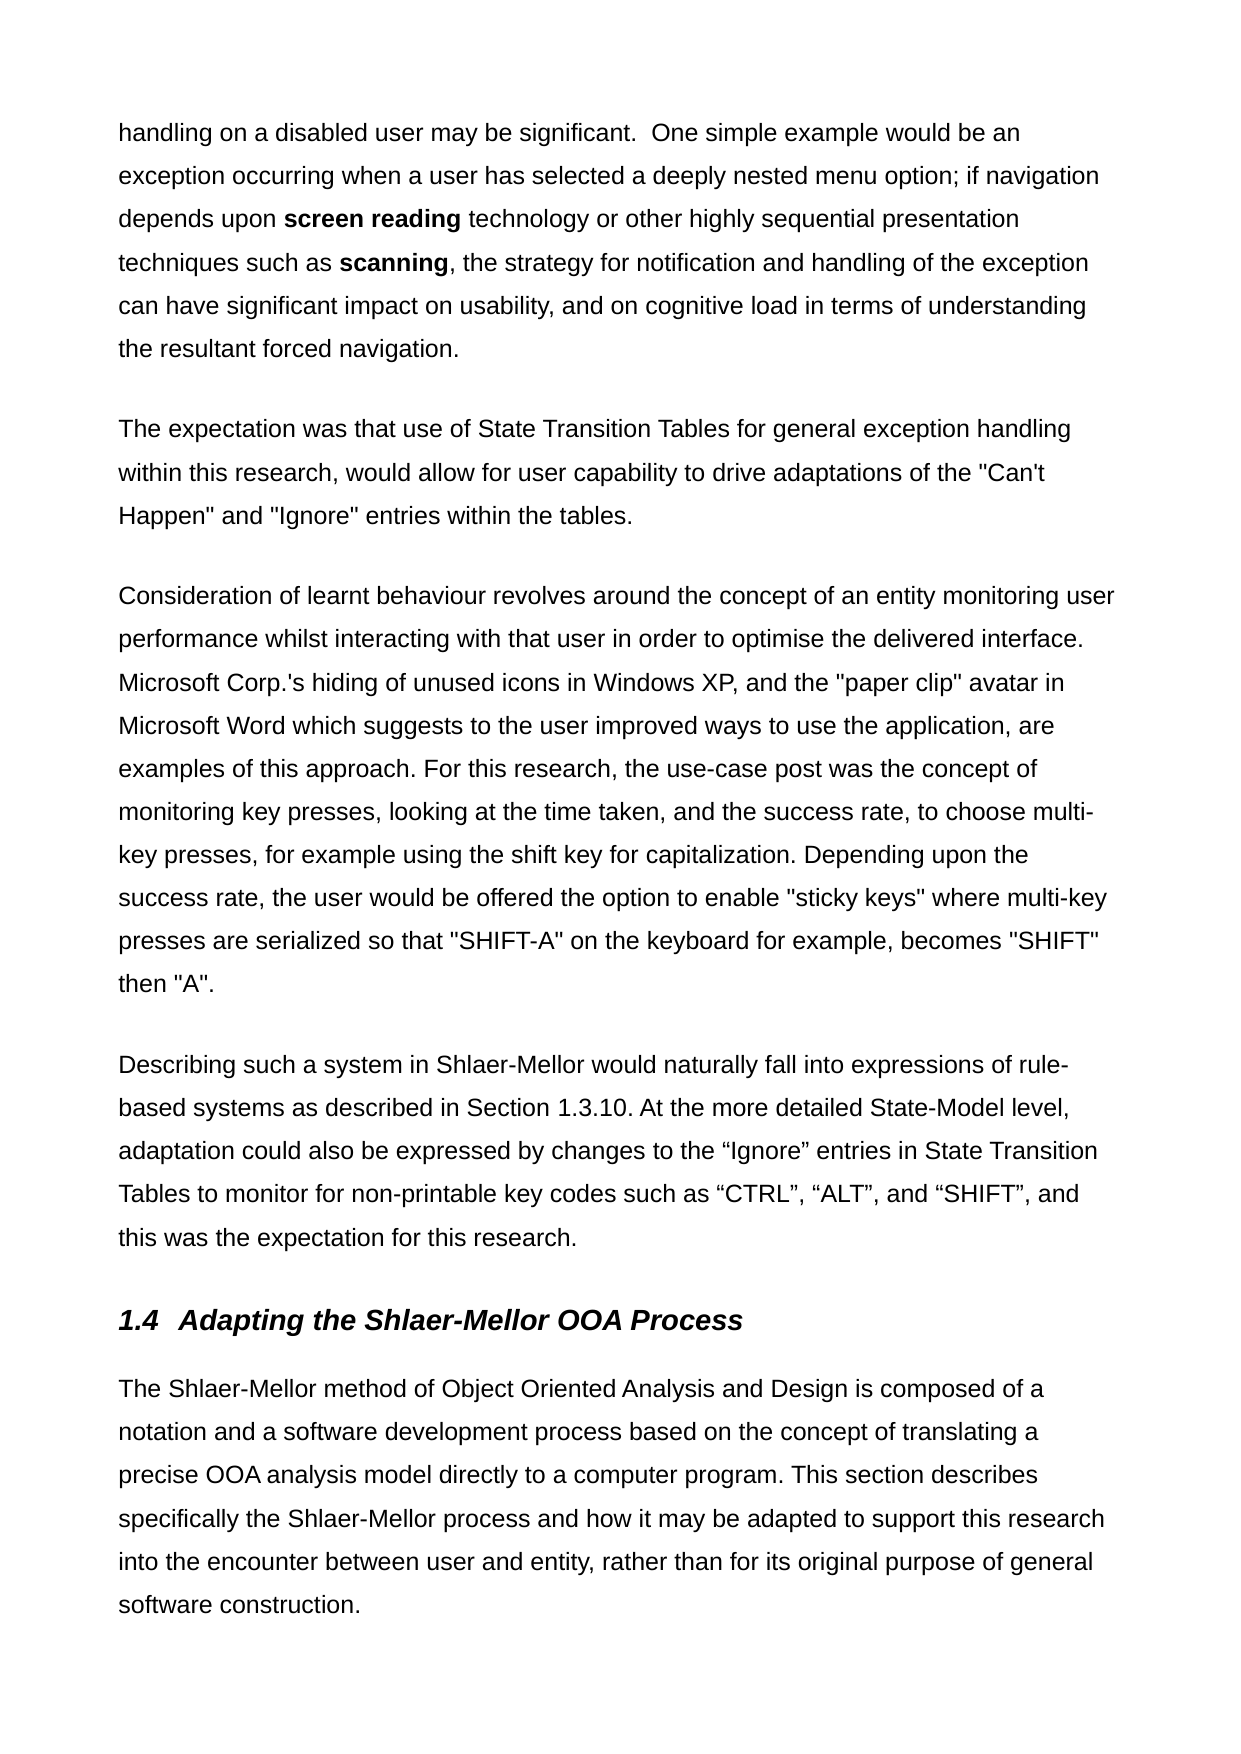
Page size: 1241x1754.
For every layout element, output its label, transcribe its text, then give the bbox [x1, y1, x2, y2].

text handling on a disabled user may be significant. One simple example would be an exception occurring when a user has selected a deeply nested menu option; if navigation depends upon screen reading technology or other highly sequential presentation techniques such as scanning, the strategy for notification and handling of the exception can have significant impact on usability, and on cognitive load in terms of understanding the resultant forced navigation. [118, 118, 1122, 362]
subtitle Adapting the Shlaer-Mellor OOA Process [118, 1303, 1122, 1337]
text The Shlaer-Mellor method of Object Oriented Analysis and Design is composed of a notation and a software development process based on the concept of translating a precise OOA analysis model directly to a computer program. This section describes specifically the Shlaer-Mellor process and how it may be adapted to support this research into the encounter between user and entity, rather than for its original purpose of general software construction. [118, 1374, 1122, 1618]
text The expectation was that use of State Transition Tables for general exception handling within this research, would allow for user capability to drive adaptations of the "Can't Happen" and "Ignore" entries within the tables. [118, 414, 1122, 529]
text Describing such a system in Shlaer-Mellor would naturally fall into expressions of rule-based systems as described in Section 1.3.10. At the more detailed State-Model level, adaptation could also be expressed by changes to the “Ignore” entries in State Transition Tables to monitor for non-printable key codes such as “CTRL”, “ALT”, and “SHIFT”, and this was the expectation for this research. [118, 1050, 1122, 1251]
text Consideration of learnt behaviour revolves around the concept of an entity monitoring user performance whilst interacting with that user in order to optimise the delivered interface. Microsoft Corp.'s hiding of unused icons in Windows XP, and the "paper clip" avatar in Microsoft Word which suggests to the user improved ways to use the application, are examples of this approach. For this research, the use-case post was the concept of monitoring key presses, looking at the time taken, and the success rate, to choose multi-key presses, for example using the shift key for capitalization. Depending upon the success rate, the user would be offered the option to enable "sticky keys" where multi-key presses are serialized so that "SHIFT-A" on the keyboard for example, becomes "SHIFT" then "A". [118, 581, 1122, 998]
